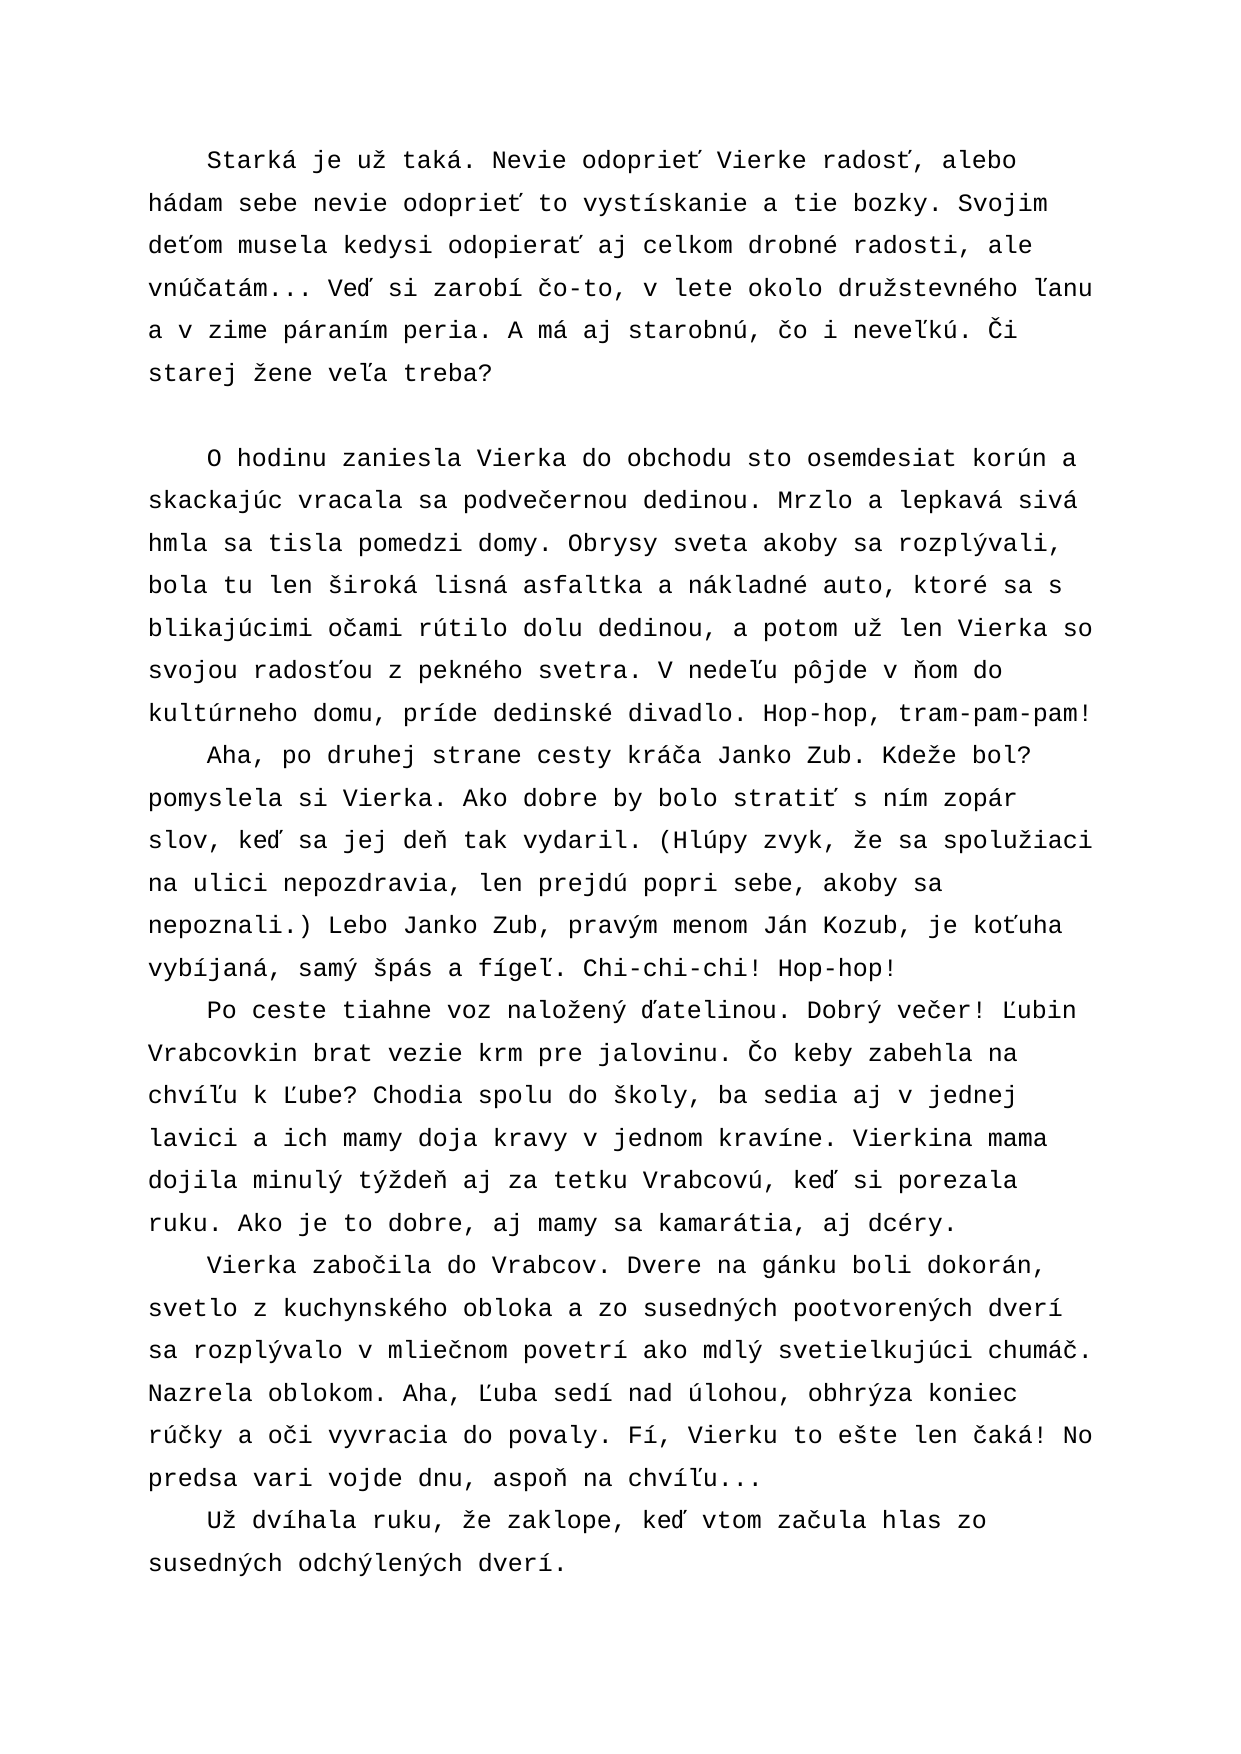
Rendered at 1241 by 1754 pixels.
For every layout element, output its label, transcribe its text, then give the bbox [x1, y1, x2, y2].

text Starká je už taká. Nevie odoprieť Vierke radosť, alebo hádam sebe nevie odoprieť to vystískanie a tie bozky. Svojim deťom musela kedysi odopierať aj celkom drobné radosti, ale vnúčatám... Veď si zarobí čo-to, v lete okolo družstevného ľanu a v zime páraním peria. A má aj starobnú, čo i neveľkú. Či starej žene veľa treba? [148, 148, 1093, 388]
text O hodinu zaniesla Vierka do obchodu sto osemdesiat korún a skackajúc vracala sa podvečernou dedinou. Mrzlo a lepkavá sivá hmla sa tisla pomedzi domy. Obrysy sveta akoby sa rozplývali, bola tu len široká lisná asfaltka a nákladné auto, ktoré sa s blikajúcimi očami rútilo dolu dedinou, a potom už len Vierka so svojou radosťou z pekného svetra. V nedeľu pôjde v ňom do kultúrneho domu, príde dedinské divadlo. Hop-hop, tram-pam-pam! [148, 445, 1093, 728]
text Aha, po druhej strane cesty kráča Janko Zub. Kdeže bol? pomyslela si Vierka. Ako dobre by bolo stratiť s ním zopár slov, keď sa jej deň tak vydaril. (Hlúpy zvyk, že sa spolužiaci na ulici nepozdravia, len prejdú popri sebe, akoby sa nepoznali.) Lebo Janko Zub, pravým menom Ján Kozub, je koťuha vybíjaná, samý špás a fígeľ. Chi-chi-chi! Hop-hop! [148, 743, 1093, 983]
text Vierka zabočila do Vrabcov. Dvere na gánku boli dokorán, svetlo z kuchynského obloka a zo susedných pootvorených dverí sa rozplývalo v mliečnom povetrí ako mdlý svetielkujúci chumáč. Nazrela oblokom. Aha, Ľuba sedí nad úlohou, obhrýza koniec rúčky a oči vyvracia do povaly. Fí, Vierku to ešte len čaká! No predsa vari vojde dnu, aspoň na chvíľu... [148, 1253, 1093, 1493]
text Už dvíhala ruku, že zaklope, keď vtom začula hlas zo susedných odchýlených dverí. [148, 1508, 1093, 1578]
text Po ceste tiahne voz naložený ďatelinou. Dobrý večer! Ľubin Vrabcovkin brat vezie krm pre jalovinu. Čo keby zabehla na chvíľu k Ľube? Chodia spolu do školy, ba sedia aj v jednej lavici a ich mamy doja kravy v jednom kravíne. Vierkina mama dojila minulý týždeň aj za tetku Vrabcovú, keď si porezala ruku. Ako je to dobre, aj mamy sa kamarátia, aj dcéry. [148, 998, 1093, 1238]
